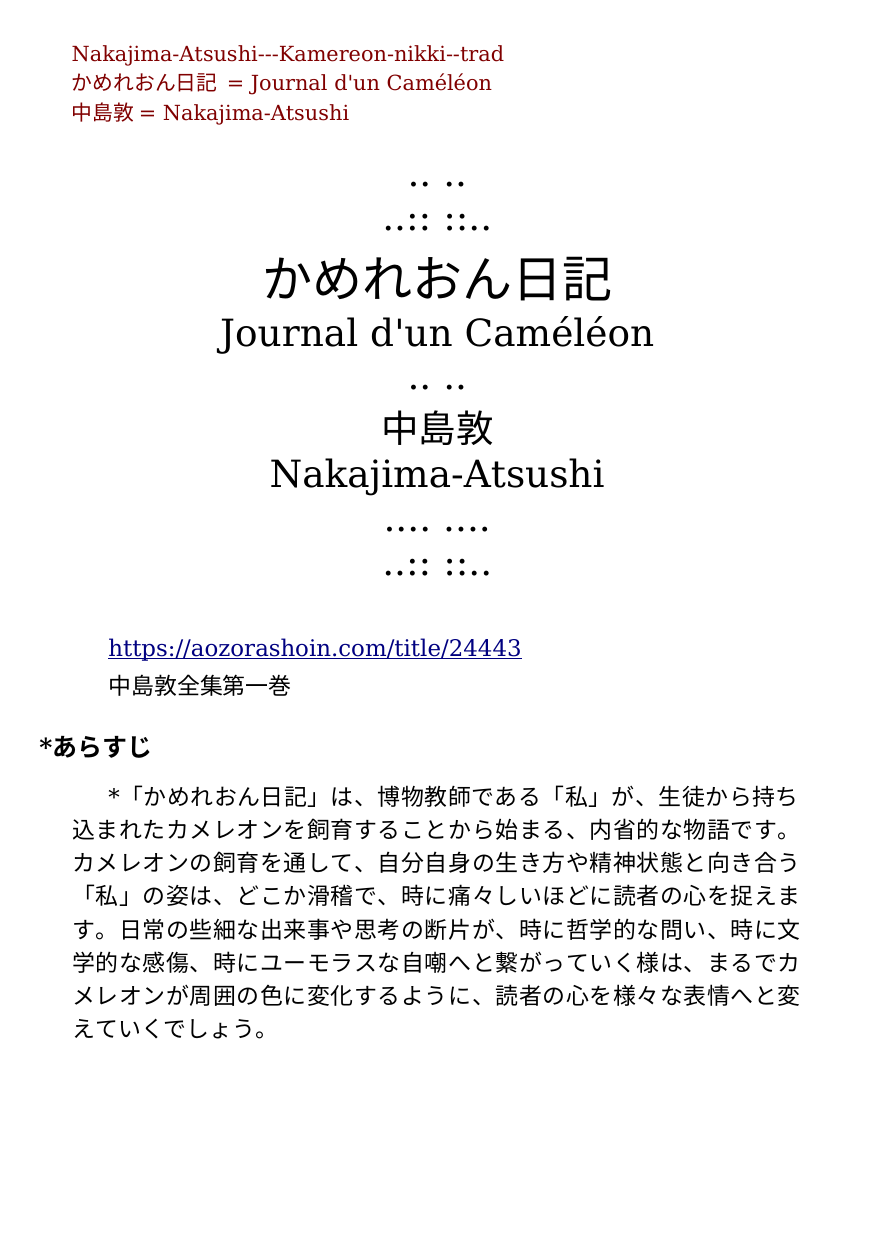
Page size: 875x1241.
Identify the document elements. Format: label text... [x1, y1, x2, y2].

text https://aozorashoin.com/title/24443 [72, 635, 802, 662]
text 中島敦 = Nakajima-Atsushi [71, 96, 803, 127]
text Nakajima-Atsushi---Kamereon-nikki--trad [71, 42, 803, 66]
subtitle .. .. ..:: ::.. かめれおん日記 Journal d'un Caméléon .. .. 中島敦 Nakajima-Atsushi .... .... ..:: ::.. [36, 152, 838, 584]
text かめれおん日記 = Journal d'un Caméléon [71, 66, 803, 96]
subtitle *あらすじ [36, 724, 838, 767]
text 中島敦全集第一巻 [72, 667, 802, 701]
text *「かめれおん日記」は、博物教師である「私」が、生徒から持ち込まれたカメレオンを飼育することから始まる、内省的な物語です。カメレオンの飼育を通して、自分自身の生き方や精神状態と向き合う「私」の姿は、どこか滑稽で、時に痛々しいほどに読者の心を捉えます。日常の些細な出来事や思考の断片が、時に哲学的な問い、時に文学的な感傷、時にユーモラスな自嘲へと繋がっていく様は、まるでカメレオンが周囲の色に変化するように、読者の心を様々な表情へと変えていくでしょう。 [72, 778, 802, 1044]
